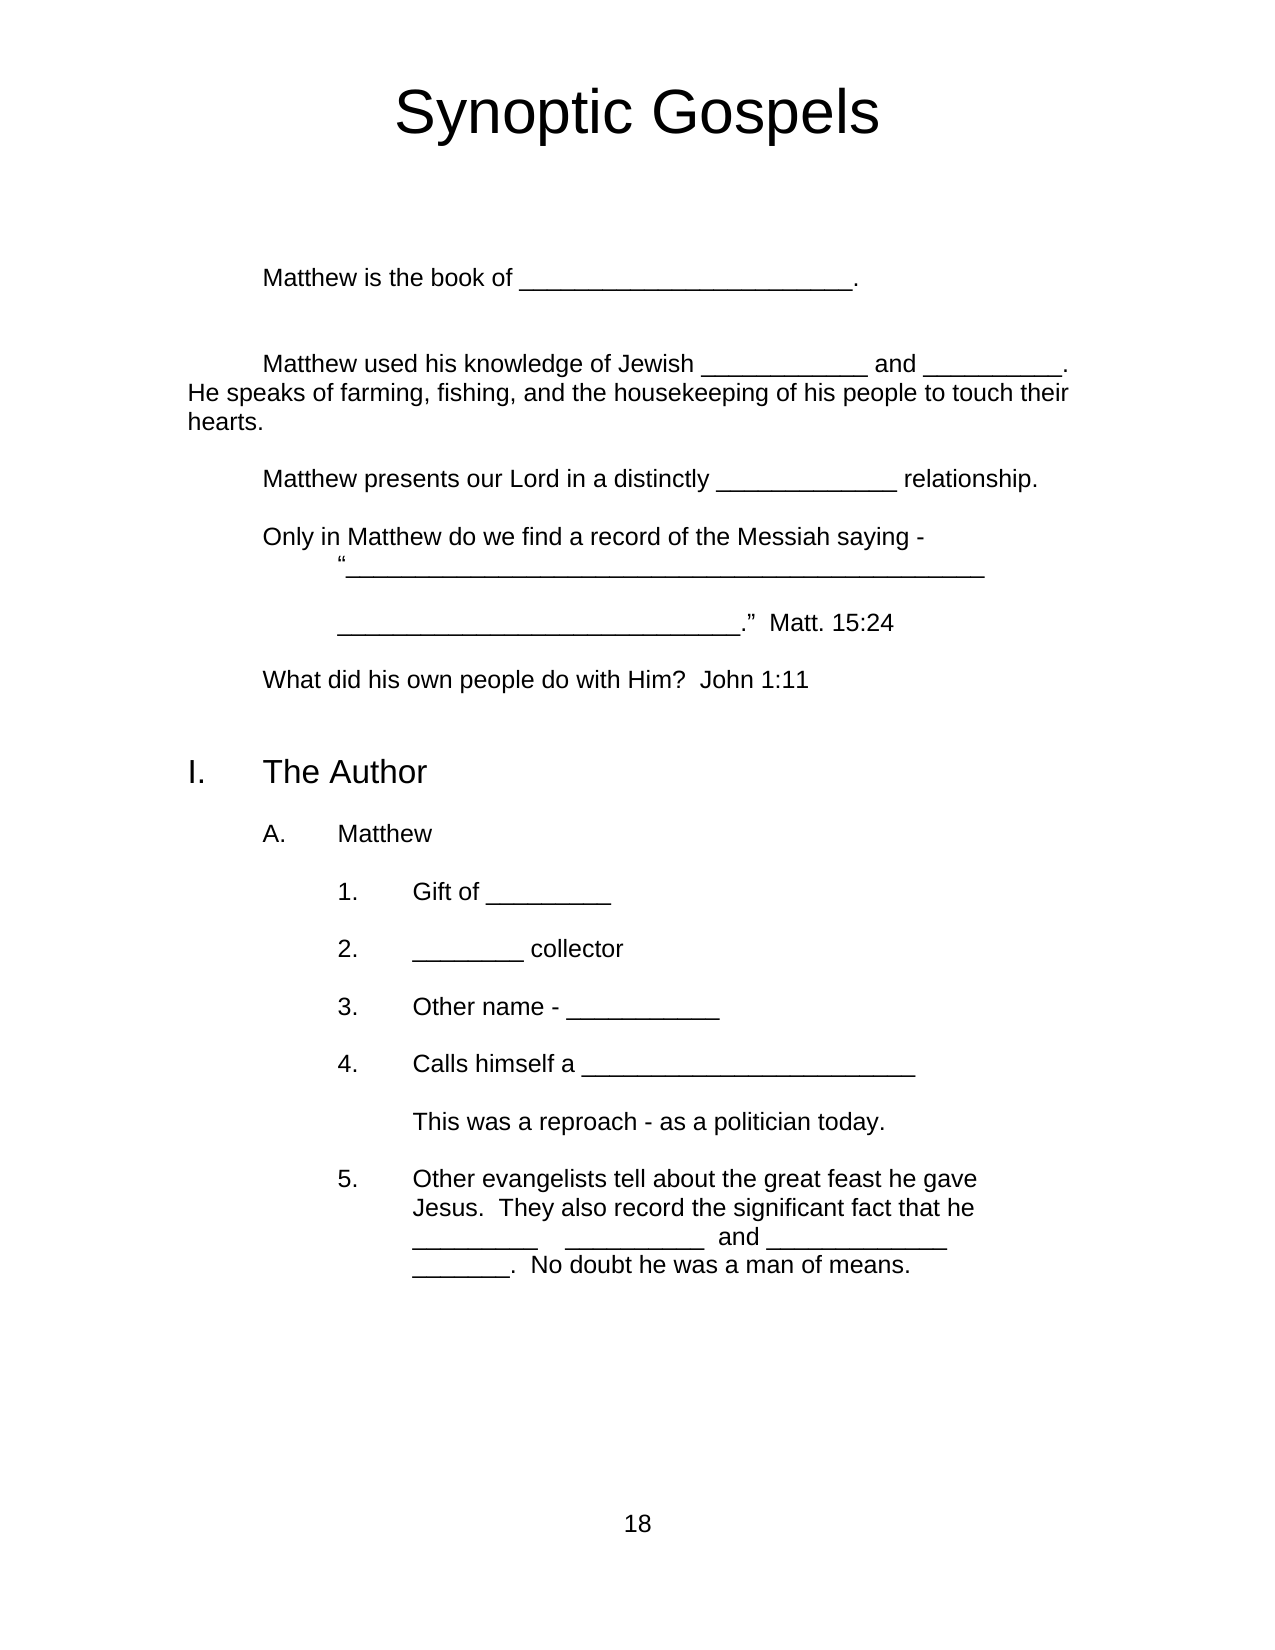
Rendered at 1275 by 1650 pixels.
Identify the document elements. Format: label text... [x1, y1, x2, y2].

text Jesus. They also record the significant fact that he [187, 1193, 1087, 1221]
text 3. Other name - ___________ [187, 991, 1087, 1020]
text _________ __________ and _____________ [187, 1221, 1087, 1250]
text “______________________________________________ [187, 551, 1087, 579]
text _______. No doubt he was a man of means. [187, 1250, 1087, 1279]
text Matthew presents our Lord in a distinctly _____________ relationship. [187, 464, 1087, 493]
text I. The Author [187, 752, 1087, 790]
text Matthew is the book of ________________________. [187, 263, 1087, 292]
text 1. Gift of _________ [187, 876, 1087, 905]
text What did his own people do with Him? John 1:11 [187, 666, 1087, 694]
text He speaks of farming, fishing, and the housekeeping of his people to touch their hearts. [187, 378, 1087, 436]
text A. Matthew [187, 819, 1087, 848]
text 4. Calls himself a ________________________ [187, 1049, 1087, 1078]
text 2. ________ collector [187, 934, 1087, 963]
text Matthew used his knowledge of Jewish ____________ and __________. [187, 349, 1087, 378]
text 5. Other evangelists tell about the great feast he gave [187, 1164, 1087, 1193]
text _____________________________.” Matt. 15:24 [187, 608, 1087, 637]
text Only in Matthew do we find a record of the Messiah saying - [187, 522, 1087, 551]
text This was a reproach - as a politician today. [187, 1106, 1087, 1135]
